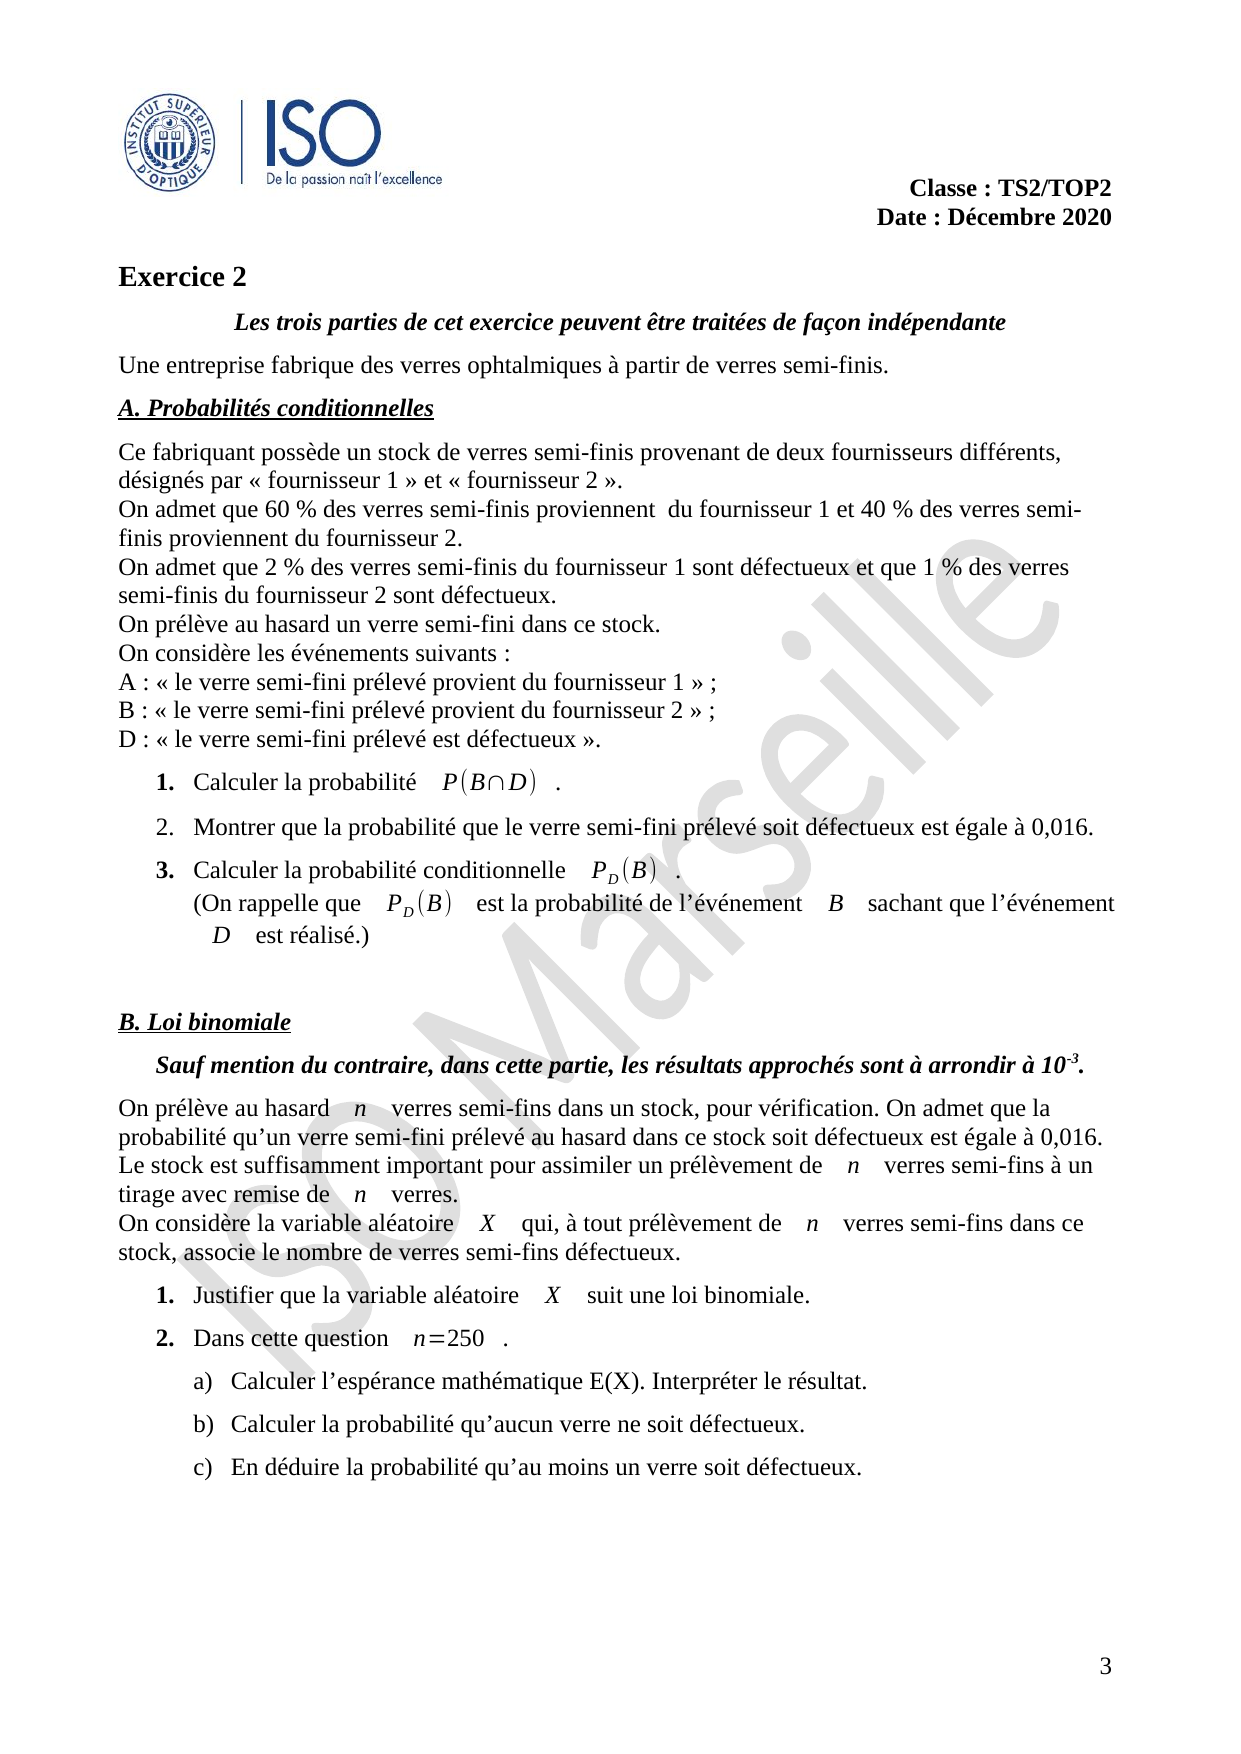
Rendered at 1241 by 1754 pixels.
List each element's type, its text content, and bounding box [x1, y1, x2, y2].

text A. Probabilités conditionnelles [118, 393, 1122, 422]
text [890, 724, 1122, 753]
text On admet que 2 % des verres semi-finis du fournisseur 1 sont défectueux et que 1 % des verres semi-finis du fournisseur 2 sont défectueux. [118, 552, 945, 609]
list (On rappelle que est la probabilité de l’événement sachant que l’événement est réalisé.) [691, 888, 1122, 949]
list Justifier que la variable aléatoire suit une loi binomiale. [225, 1280, 353, 1308]
text Sauf mention du contraire, dans cette partie, les résultats approchés sont à arrondir à 10-3. [566, 1050, 1122, 1078]
text D : « le verre semi-fini prélevé est défectueux ». [118, 724, 772, 753]
text A : « le verre semi-fini prélevé provient du fournisseur 1 » ; [118, 667, 900, 695]
text On admet que 60 % des verres semi-finis proviennent du fournisseur 1 et 40 % des verres semi-finis proviennent du fournisseur 2. [118, 494, 1122, 552]
text On prélève au hasard verres semi-fins dans un stock, pour vérification. On admet que la probabilité qu’un verre semi-fini prélevé au hasard dans ce stock soit défectueux est égale à 0,016. Le stock est suffisamment important pour assimiler un prélèvement de verres semi-fins à un tirage avec remise de verres. [118, 1093, 1122, 1208]
text On considère la variable aléatoire qui, à tout prélèvement de verres semi-fins dans ce stock, associe le nombre de verres semi-fins défectueux. [245, 1208, 1122, 1265]
text [928, 695, 1122, 724]
text [830, 724, 890, 753]
text Les trois parties de cet exercice peuvent être traitées de façon indépendante [118, 307, 1122, 336]
list Calculer l’espérance mathématique E(X). Interpréter le résultat. [193, 1366, 1122, 1395]
text [939, 638, 1122, 667]
text [871, 638, 940, 667]
text On admet que 2 % des verres semi-finis du fournisseur 1 sont défectueux et que 1 % des verres semi-finis du fournisseur 2 sont défectueux. [987, 552, 1122, 609]
picture [118, 88, 455, 197]
list Dans cette question . [156, 1323, 267, 1352]
list Calculer la probabilité conditionnelle . [678, 855, 794, 888]
text Exercice 2 [118, 259, 1122, 293]
list Calculer la probabilité qu’aucun verre ne soit défectueux. [193, 1409, 1122, 1438]
list Montrer que la probabilité que le verre semi-fini prélevé soit défectueux est égale à 0,016. [716, 812, 1122, 841]
text [910, 609, 969, 638]
text [968, 667, 1122, 695]
list En déduire la probabilité qu’au moins un verre soit défectueux. [193, 1452, 1122, 1481]
text [977, 609, 1042, 638]
text On prélève au hasard un verre semi-fini dans ce stock. [118, 609, 843, 638]
list Dans cette question . [268, 1323, 1122, 1352]
list Calculer la probabilité . [156, 767, 779, 798]
text Sauf mention du contraire, dans cette partie, les résultats approchés sont à arrondir à 10-3. [463, 1050, 547, 1078]
list Justifier que la variable aléatoire suit une loi binomiale. [156, 1280, 223, 1308]
list Justifier que la variable aléatoire suit une loi binomiale. [368, 1280, 1122, 1308]
text [601, 1007, 1122, 1035]
list Calculer la probabilité conditionnelle . [804, 855, 1122, 888]
text Sauf mention du contraire, dans cette partie, les résultats approchés sont à arrondir à 10-3. [118, 1050, 465, 1078]
text B : « le verre semi-fini prélevé provient du fournisseur 2 » ; [118, 695, 861, 724]
list (On rappelle que est la probabilité de l’événement sachant que l’événement est réalisé.) [596, 914, 647, 949]
list [802, 767, 1122, 798]
text B. Loi binomiale [118, 1007, 540, 1035]
text Ce fabriquant possède un stock de verres semi-finis provenant de deux fournisseurs différents, désignés par « fournisseur 1 » et « fournisseur 2 ». [118, 437, 1122, 494]
list Calculer la probabilité conditionnelle . [156, 855, 663, 888]
text [900, 667, 968, 695]
list Montrer que la probabilité que le verre semi-fini prélevé soit défectueux est égale à 0,016. [156, 812, 709, 841]
text [1052, 609, 1122, 638]
text [842, 609, 911, 638]
text On considère les événements suivants : [118, 638, 872, 667]
text [861, 695, 929, 724]
text On considère la variable aléatoire qui, à tout prélèvement de verres semi-fins dans ce stock, associe le nombre de verres semi-fins défectueux. [118, 1208, 246, 1265]
list (On rappelle que est la probabilité de l’événement sachant que l’événement est réalisé.) [156, 888, 724, 949]
text On considère la variable aléatoire qui, à tout prélèvement de verres semi-fins dans ce stock, associe le nombre de verres semi-fins défectueux. [349, 1208, 440, 1240]
text [549, 1007, 603, 1035]
text Une entreprise fabrique des verres ophtalmiques à partir de verres semi-finis. [118, 350, 1122, 379]
text [778, 731, 828, 753]
